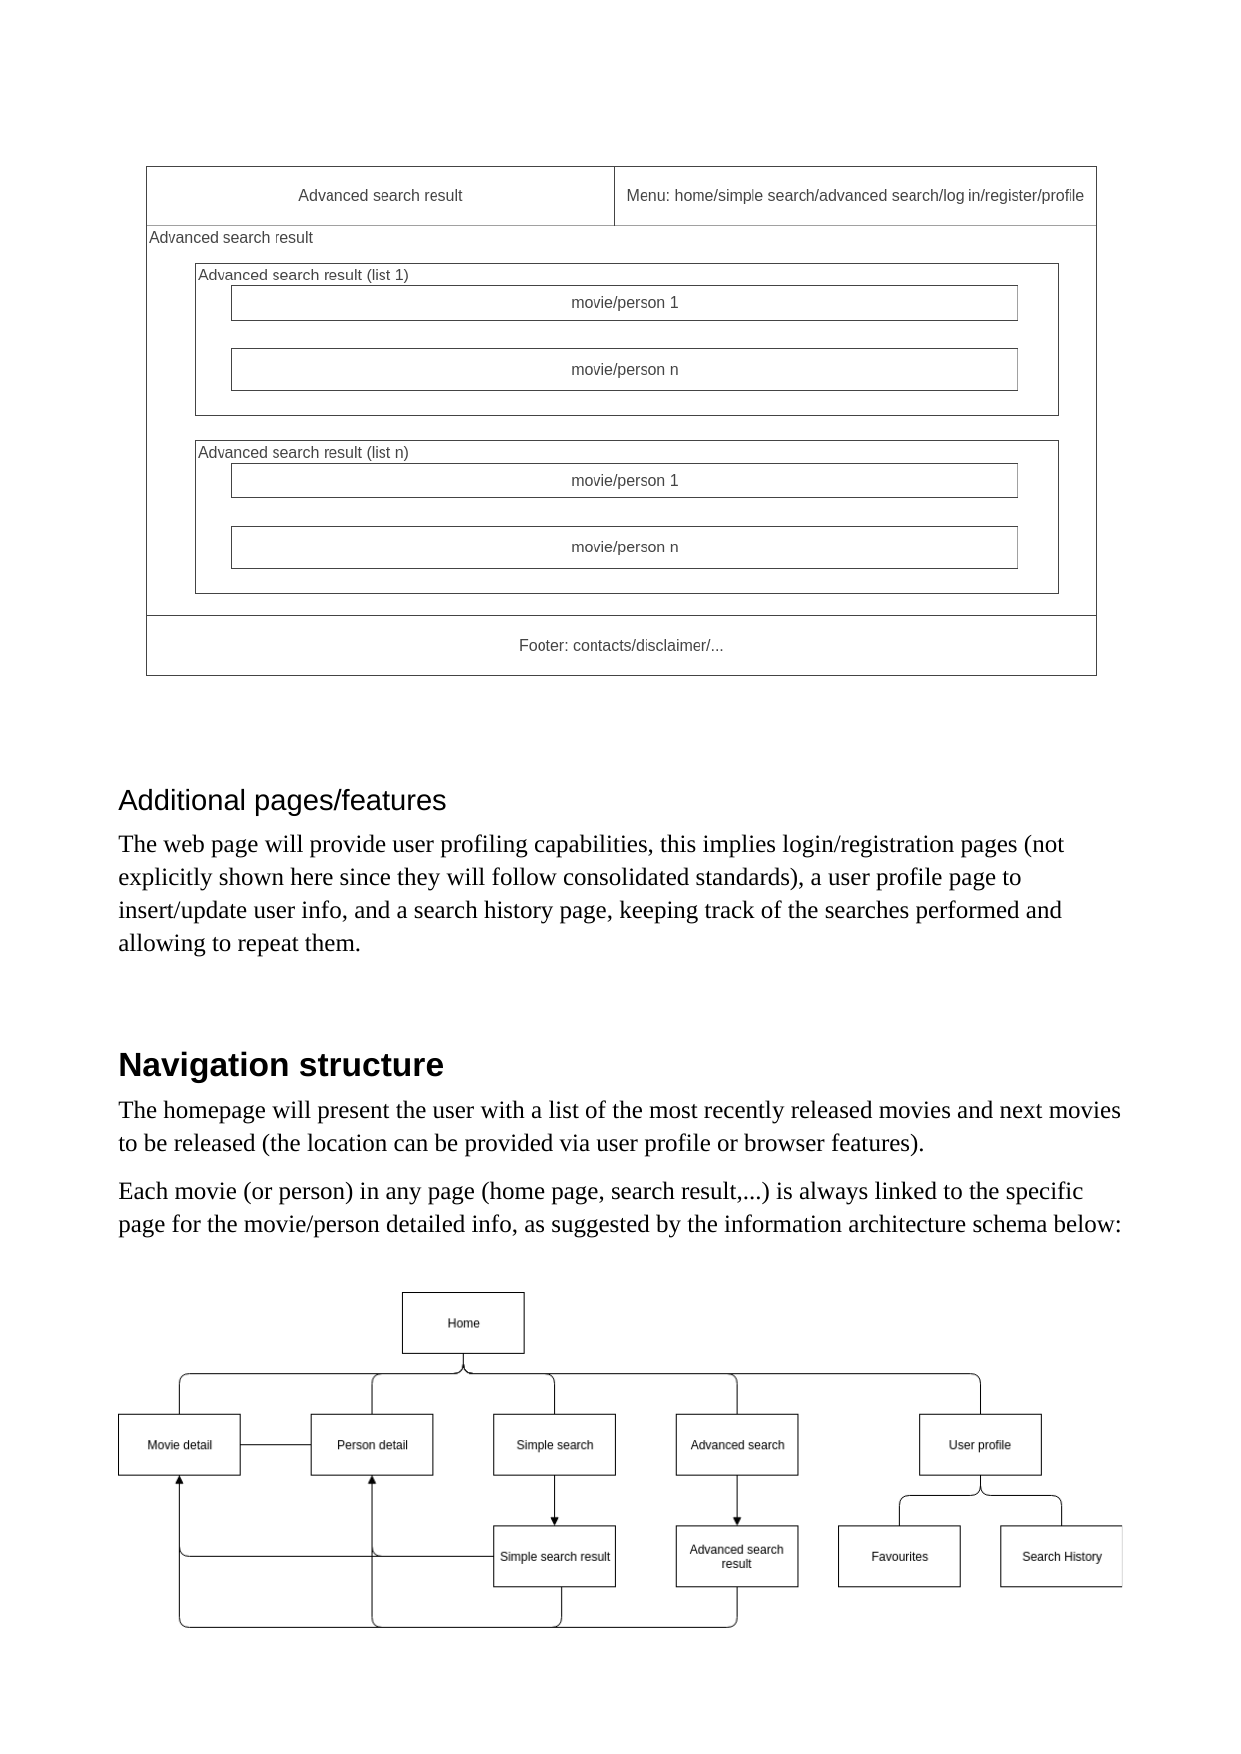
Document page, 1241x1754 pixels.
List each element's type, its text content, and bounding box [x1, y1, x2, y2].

text The homepage will present the user with a list of the most recently released movies and next movies to be released (the location can be provided via user profile or browser features). [118, 1096, 1122, 1157]
picture [118, 1292, 1123, 1636]
text Each movie (or person) in any page (home page, search result,...) is always linked to the specific page for the movie/person detailed info, as suggested by the information architecture schema below: [118, 1176, 1122, 1238]
picture [118, 118, 1123, 707]
text The web page will provide user profiling capabilities, this implies login/registration pages (not explicitly shown here since they will follow consolidated standards), a user profile page to insert/update user info, and a search history page, keeping track of the searches performed and allowing to repeat them. [118, 829, 1122, 957]
subtitle Additional pages/features [118, 783, 1122, 817]
subtitle Navigation structure [118, 1044, 1122, 1083]
